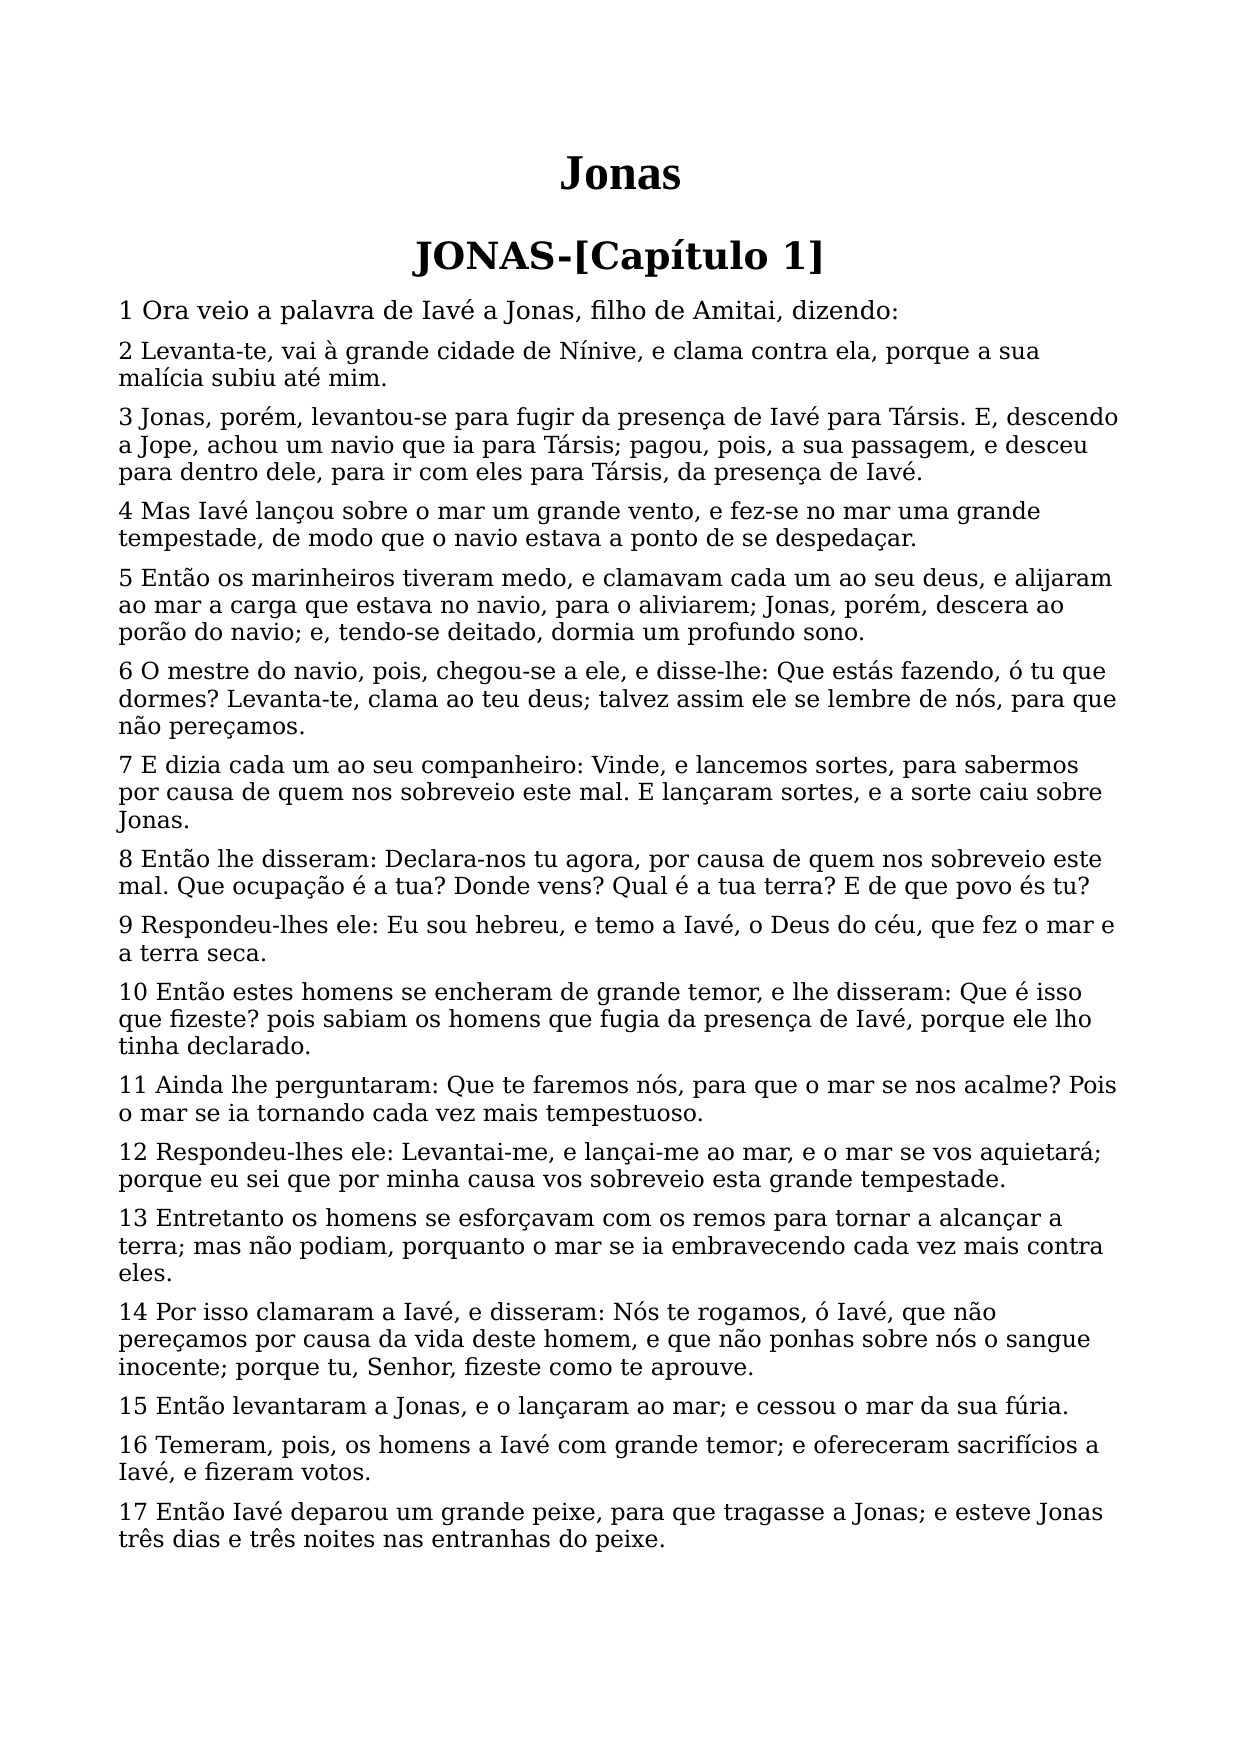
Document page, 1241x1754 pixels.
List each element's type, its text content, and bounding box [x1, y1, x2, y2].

text 10 Então estes homens se encheram de grande temor, e lhe disseram: Que é isso que fizeste? pois sabiam os homens que fugia da presença de Iavé, porque ele lho tinha declarado. [118, 978, 1122, 1060]
text 5 Então os marinheiros tiveram medo, e clamavam cada um ao seu deus, e alijaram ao mar a carga que estava no navio, para o aliviarem; Jonas, porém, descera ao porão do navio; e, tendo-se deitado, dormia um profundo sono. [118, 564, 1122, 646]
text 13 Entretanto os homens se esforçavam com os remos para tornar a alcançar a terra; mas não podiam, porquanto o mar se ia embravecendo cada vez mais contra eles. [118, 1205, 1122, 1287]
text 9 Respondeu-lhes ele: Eu sou hebreu, e temo a Iavé, o Deus do céu, que fez o mar e a terra seca. [118, 912, 1122, 966]
text 4 Mas Iavé lançou sobre o mar um grande vento, e fez-se no mar uma grande tempestade, de modo que o navio estava a ponto de se despedaçar. [118, 498, 1122, 552]
text 17 Então Iavé deparou um grande peixe, para que tragasse a Jonas; e esteve Jonas três dias e três noites nas entranhas do peixe. [118, 1498, 1122, 1553]
text 2 Levanta-te, vai à grande cidade de Nínive, e clama contra ela, porque a sua malícia subiu até mim. [118, 337, 1122, 392]
text 7 E dizia cada um ao seu companheiro: Vinde, e lancemos sortes, para sabermos por causa de quem nos sobreveio este mal. E lançaram sortes, e a sorte caiu sobre Jonas. [118, 752, 1122, 833]
text 11 Ainda lhe perguntaram: Que te faremos nós, para que o mar se nos acalme? Pois o mar se ia tornando cada vez mais tempestuoso. [118, 1072, 1122, 1127]
text 8 Então lhe disseram: Declara-nos tu agora, por causa de quem nos sobreveio este mal. Que ocupação é a tua? Donde vens? Qual é a tua terra? E de que povo és tu? [118, 845, 1122, 900]
text 6 O mestre do navio, pois, chegou-se a ele, e disse-lhe: Que estás fazendo, ó tu que dormes? Levanta-te, clama ao teu deus; talvez assim ele se lembre de nós, para que não pereçamos. [118, 658, 1122, 740]
subtitle Jonas [118, 143, 1122, 201]
text 16 Temeram, pois, os homens a Iavé com grande temor; e ofereceram sacrifícios a Iavé, e fizeram votos. [118, 1432, 1122, 1486]
text 12 Respondeu-lhes ele: Levantai-me, e lançai-me ao mar, e o mar se vos aquietará; porque eu sei que por minha causa vos sobreveio esta grande tempestade. [118, 1138, 1122, 1193]
text 14 Por isso clamaram a Iavé, e disseram: Nós te rogamos, ó Iavé, que não pereçamos por causa da vida deste homem, e que não ponhas sobre nós o sangue inocente; porque tu, Senhor, fizeste como te aprouve. [118, 1299, 1122, 1381]
subtitle JONAS-[Capítulo 1] [118, 234, 1122, 278]
text 1 Ora veio a palavra de Iavé a Jonas, filho de Amitai, dizendo: [118, 296, 1122, 326]
text 15 Então levantaram a Jonas, e o lançaram ao mar; e cessou o mar da sua fúria. [118, 1392, 1122, 1420]
text 3 Jonas, porém, levantou-se para fugir da presença de Iavé para Társis. E, descendo a Jope, achou um navio que ia para Társis; pagou, pois, a sua passagem, e desceu para dentro dele, para ir com eles para Társis, da presença de Iavé. [118, 404, 1122, 486]
